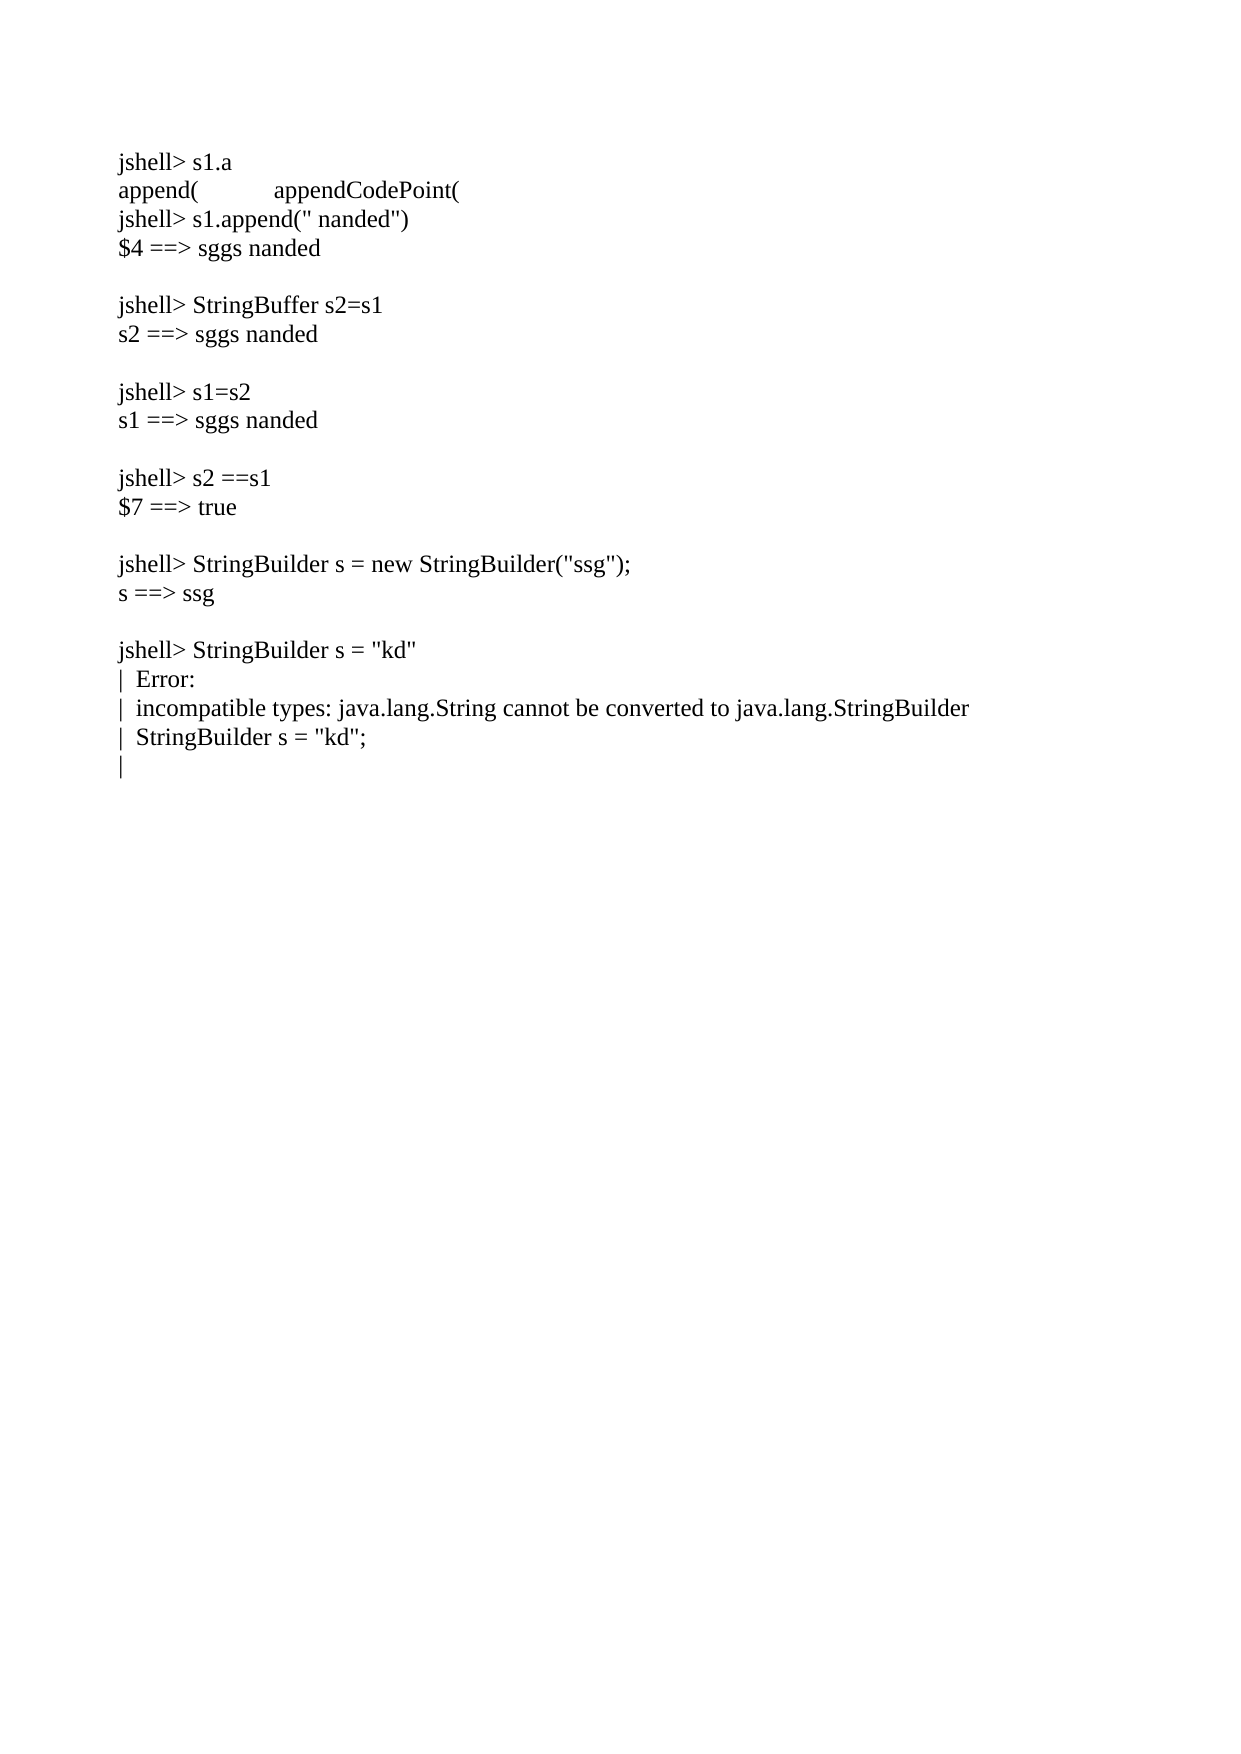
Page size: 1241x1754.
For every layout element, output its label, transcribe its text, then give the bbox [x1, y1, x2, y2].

text s ==> ssg [118, 578, 1122, 607]
text s1 ==> sggs nanded [118, 406, 1122, 434]
text jshell> s2 ==s1 [118, 463, 1122, 492]
text | incompatible types: java.lang.String cannot be converted to java.lang.StringBuilder [118, 693, 1122, 722]
text s2 ==> sggs nanded [118, 319, 1122, 348]
text $4 ==> sggs nanded [118, 233, 1122, 262]
text jshell> StringBuilder s = "kd" [118, 636, 1122, 664]
text | StringBuilder s = "kd"; [118, 722, 1122, 751]
text | Error: [118, 664, 1122, 693]
text | [118, 751, 1122, 779]
text jshell> s1=s2 [118, 377, 1122, 406]
text $7 ==> true [118, 492, 1122, 521]
text jshell> StringBuffer s2=s1 [118, 291, 1122, 319]
text jshell> s1.a [118, 147, 1122, 176]
text jshell> s1.append(" nanded") [118, 204, 1122, 233]
text append( appendCodePoint( [118, 176, 1122, 204]
text jshell> StringBuilder s = new StringBuilder("ssg"); [118, 549, 1122, 578]
